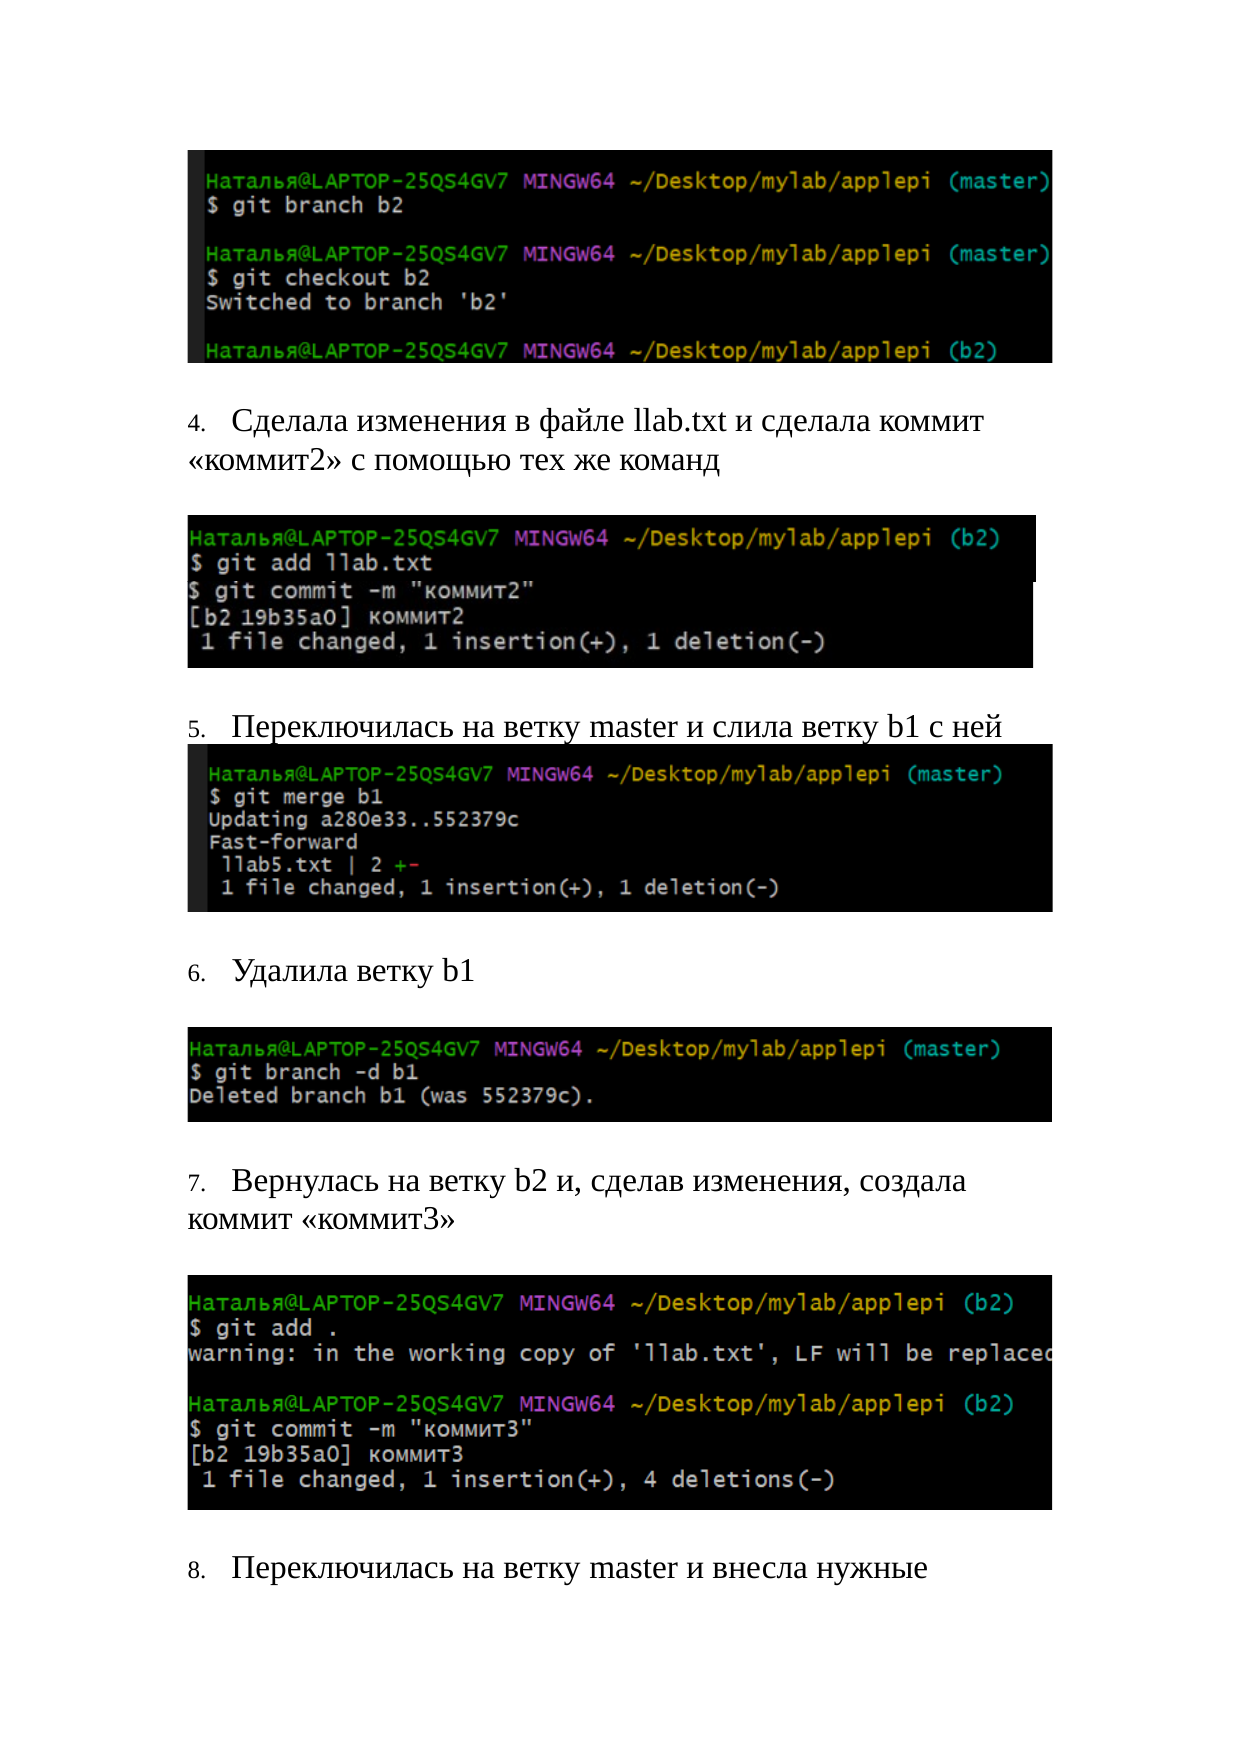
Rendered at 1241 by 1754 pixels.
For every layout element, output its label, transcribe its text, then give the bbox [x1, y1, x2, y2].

picture [187, 150, 1053, 363]
picture [187, 744, 1053, 912]
picture [187, 515, 1036, 668]
list Переключилась на ветку master и слила ветку b1 с ней [187, 706, 1053, 744]
picture [187, 1275, 1053, 1510]
list Вернулась на ветку b2 и, сделав изменения, создала коммит «коммит3» [187, 1160, 1053, 1237]
list Удалила ветку b1 [187, 950, 1053, 989]
picture [187, 1027, 1052, 1122]
list Переключилась на ветку master и внесла нужные [187, 1548, 1053, 1586]
list Сделала изменения в файле llab.txt и сделала коммит «коммит2» с помощью тех же команд [187, 401, 1053, 477]
